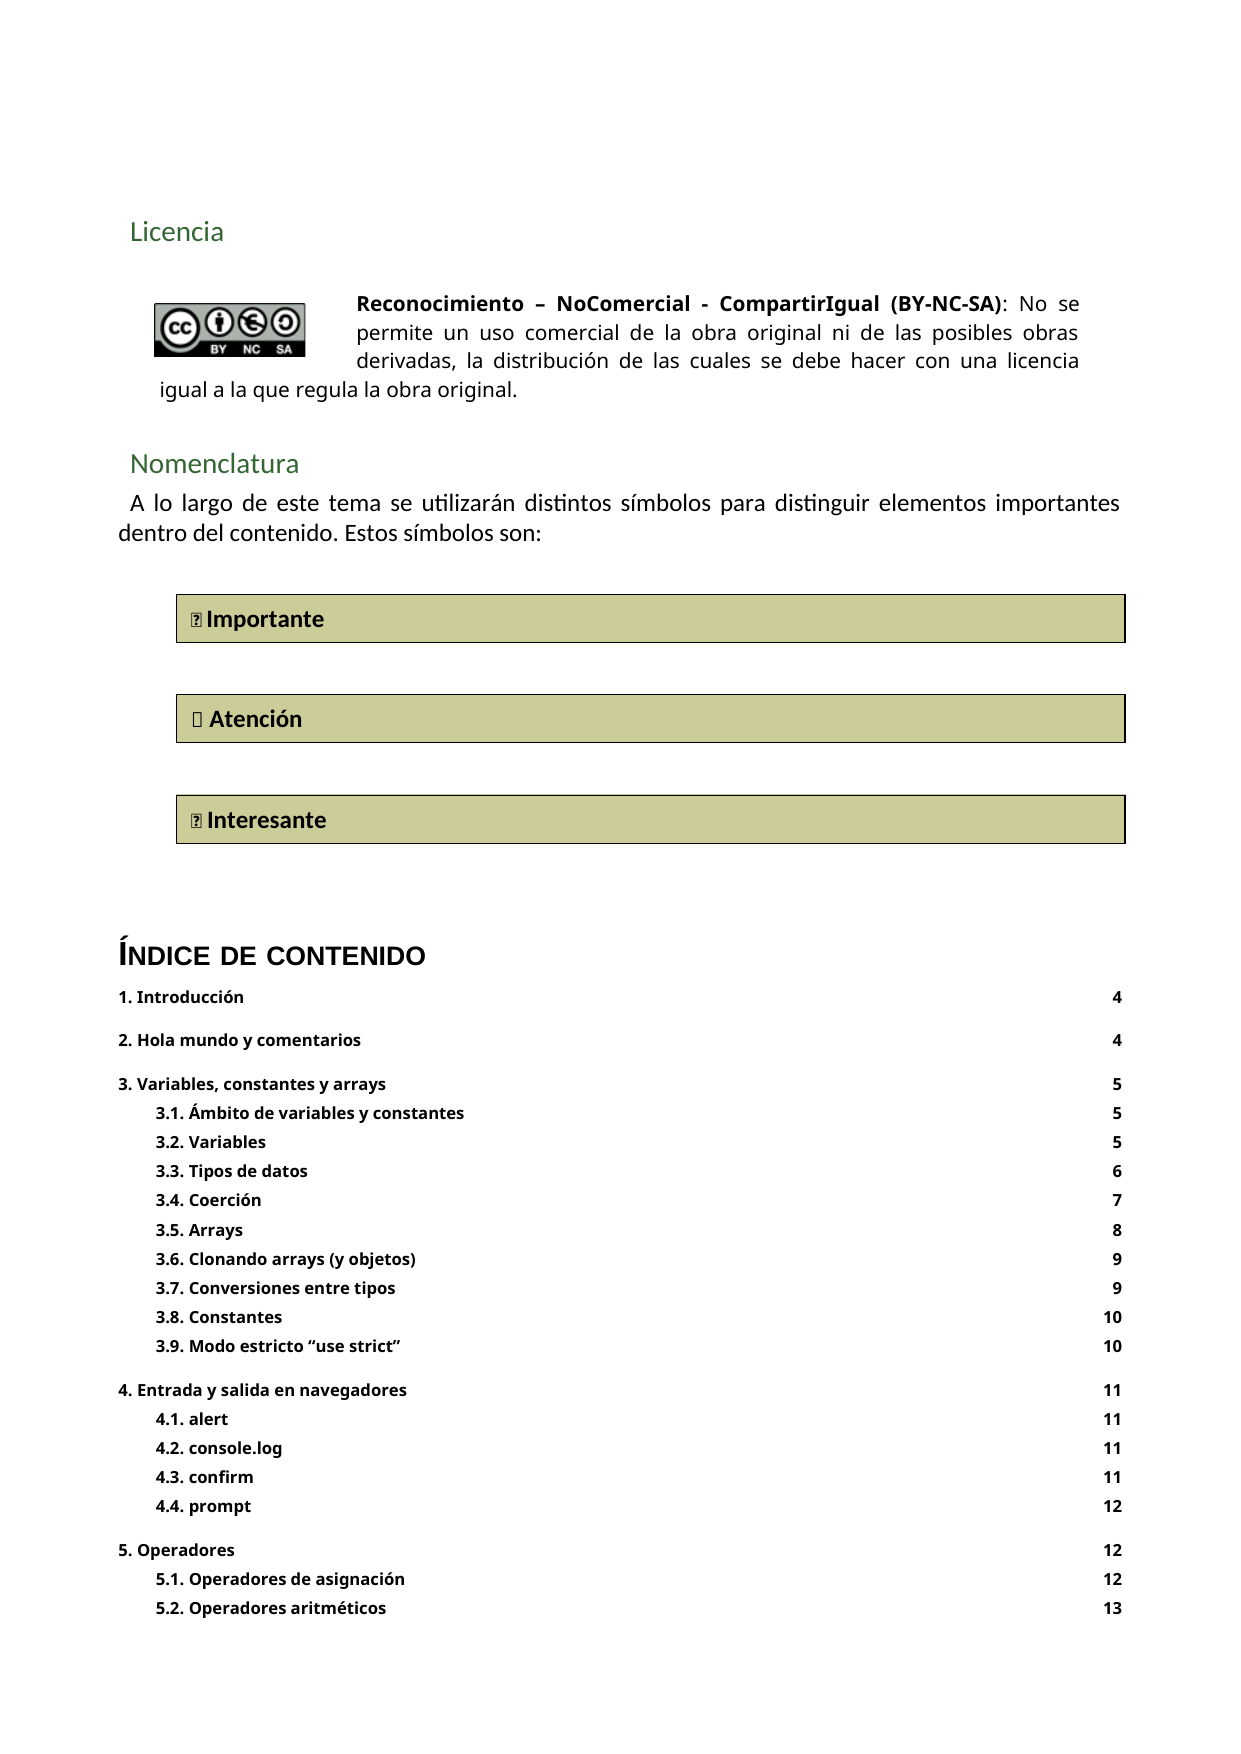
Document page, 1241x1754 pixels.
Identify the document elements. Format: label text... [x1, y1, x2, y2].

text 3.1. Ámbito de variables y constantes 5 [156, 1101, 1122, 1124]
text 4.3. confirm 11 [156, 1466, 1122, 1488]
text 3.5. Arrays 8 [156, 1218, 1122, 1241]
text 1. Introducción 4 [118, 985, 1122, 1008]
text 3.8. Constantes 10 [156, 1306, 1122, 1328]
text 4.2. console.log 11 [156, 1437, 1122, 1459]
text 3.3. Tipos de datos 6 [156, 1160, 1122, 1182]
picture [154, 303, 306, 357]
text ❕ Atención [177, 695, 1124, 742]
text 4. Entrada y salida en navegadores 11 [118, 1378, 1122, 1401]
text 📖 Importante [177, 595, 1124, 642]
text 💬 Interesante [177, 796, 1124, 843]
text 3.2. Variables 5 [156, 1131, 1122, 1153]
text 4.1. alert 11 [156, 1407, 1122, 1430]
text Índice de contenido [118, 934, 1122, 973]
text Licencia [118, 213, 1122, 248]
text A lo largo de este tema se utilizarán distintos símbolos para distinguir elementos importantes dentro del contenido. Estos símbolos son: [118, 487, 1122, 548]
text 5. Operadores 12 [118, 1538, 1122, 1561]
text 3.4. Coerción 7 [156, 1189, 1122, 1212]
text Reconocimiento – NoComercial - CompartirIgual (BY-NC-SA): No se permite un uso comercial de la obra original ni de las posibles obras derivadas, la distribución de las cuales se debe hacer con una licencia igual a la que regula la obra original. [159, 289, 1080, 403]
text 5.1. Operadores de asignación 12 [156, 1568, 1122, 1590]
text 3. Variables, constantes y arrays 5 [118, 1072, 1122, 1095]
text 5.2. Operadores aritméticos 13 [156, 1597, 1122, 1619]
text Nomenclatura [118, 445, 1122, 480]
text 3.6. Clonando arrays (y objetos) 9 [156, 1247, 1122, 1270]
text 2. Hola mundo y comentarios 4 [118, 1029, 1122, 1051]
text 4.4. prompt 12 [156, 1495, 1122, 1518]
text 3.7. Conversiones entre tipos 9 [156, 1276, 1122, 1299]
text 3.9. Modo estricto “use strict” 10 [156, 1335, 1122, 1357]
